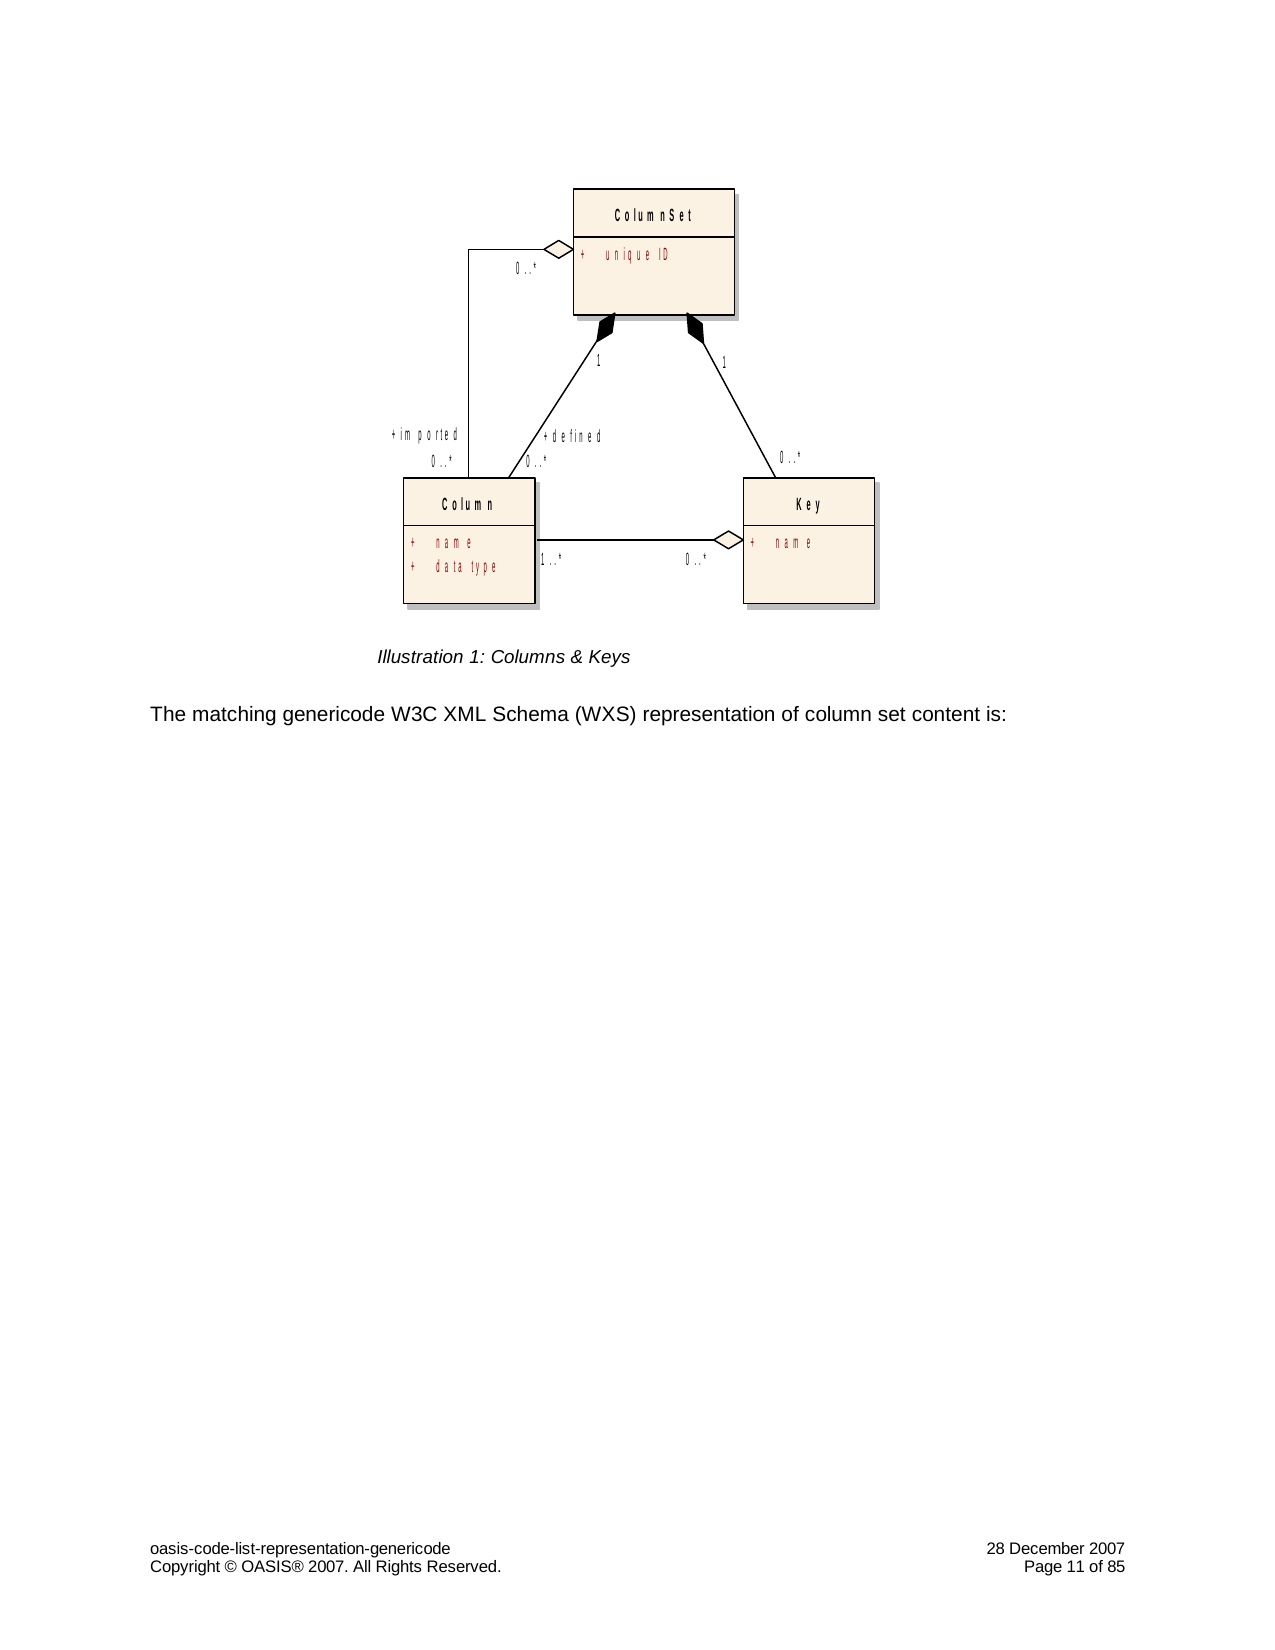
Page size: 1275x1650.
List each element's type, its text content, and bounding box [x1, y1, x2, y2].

text Illustration 1: Columns & Keys [377, 162, 898, 667]
text The matching genericode W3C XML Schema (WXS) representation of column set content is: [150, 150, 1125, 726]
